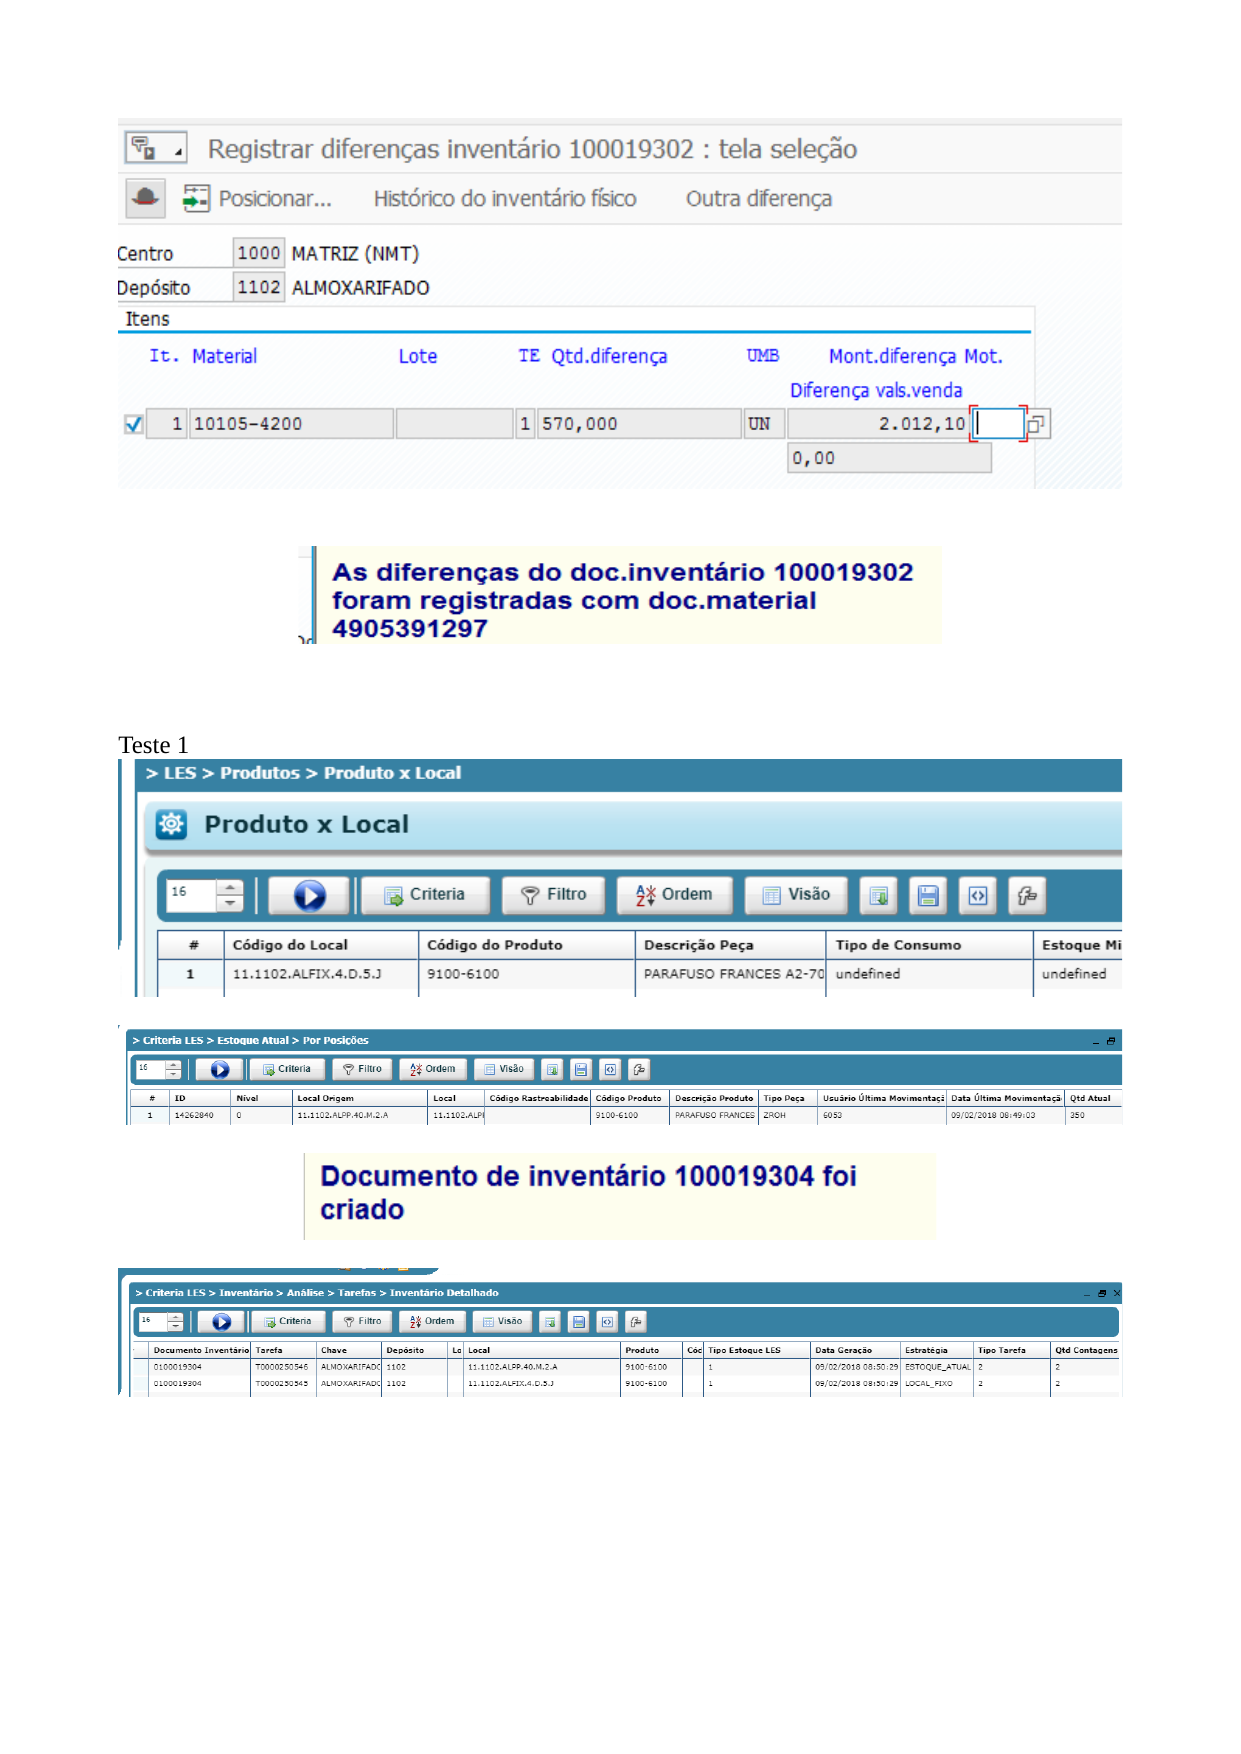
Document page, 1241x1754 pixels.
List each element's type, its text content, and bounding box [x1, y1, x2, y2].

picture [118, 1268, 1123, 1397]
picture [118, 118, 1123, 489]
text Teste 1 [118, 730, 1122, 759]
picture [303, 1153, 937, 1240]
picture [118, 1025, 1123, 1125]
picture [118, 759, 1123, 997]
picture [314, 546, 942, 644]
picture [298, 546, 311, 644]
